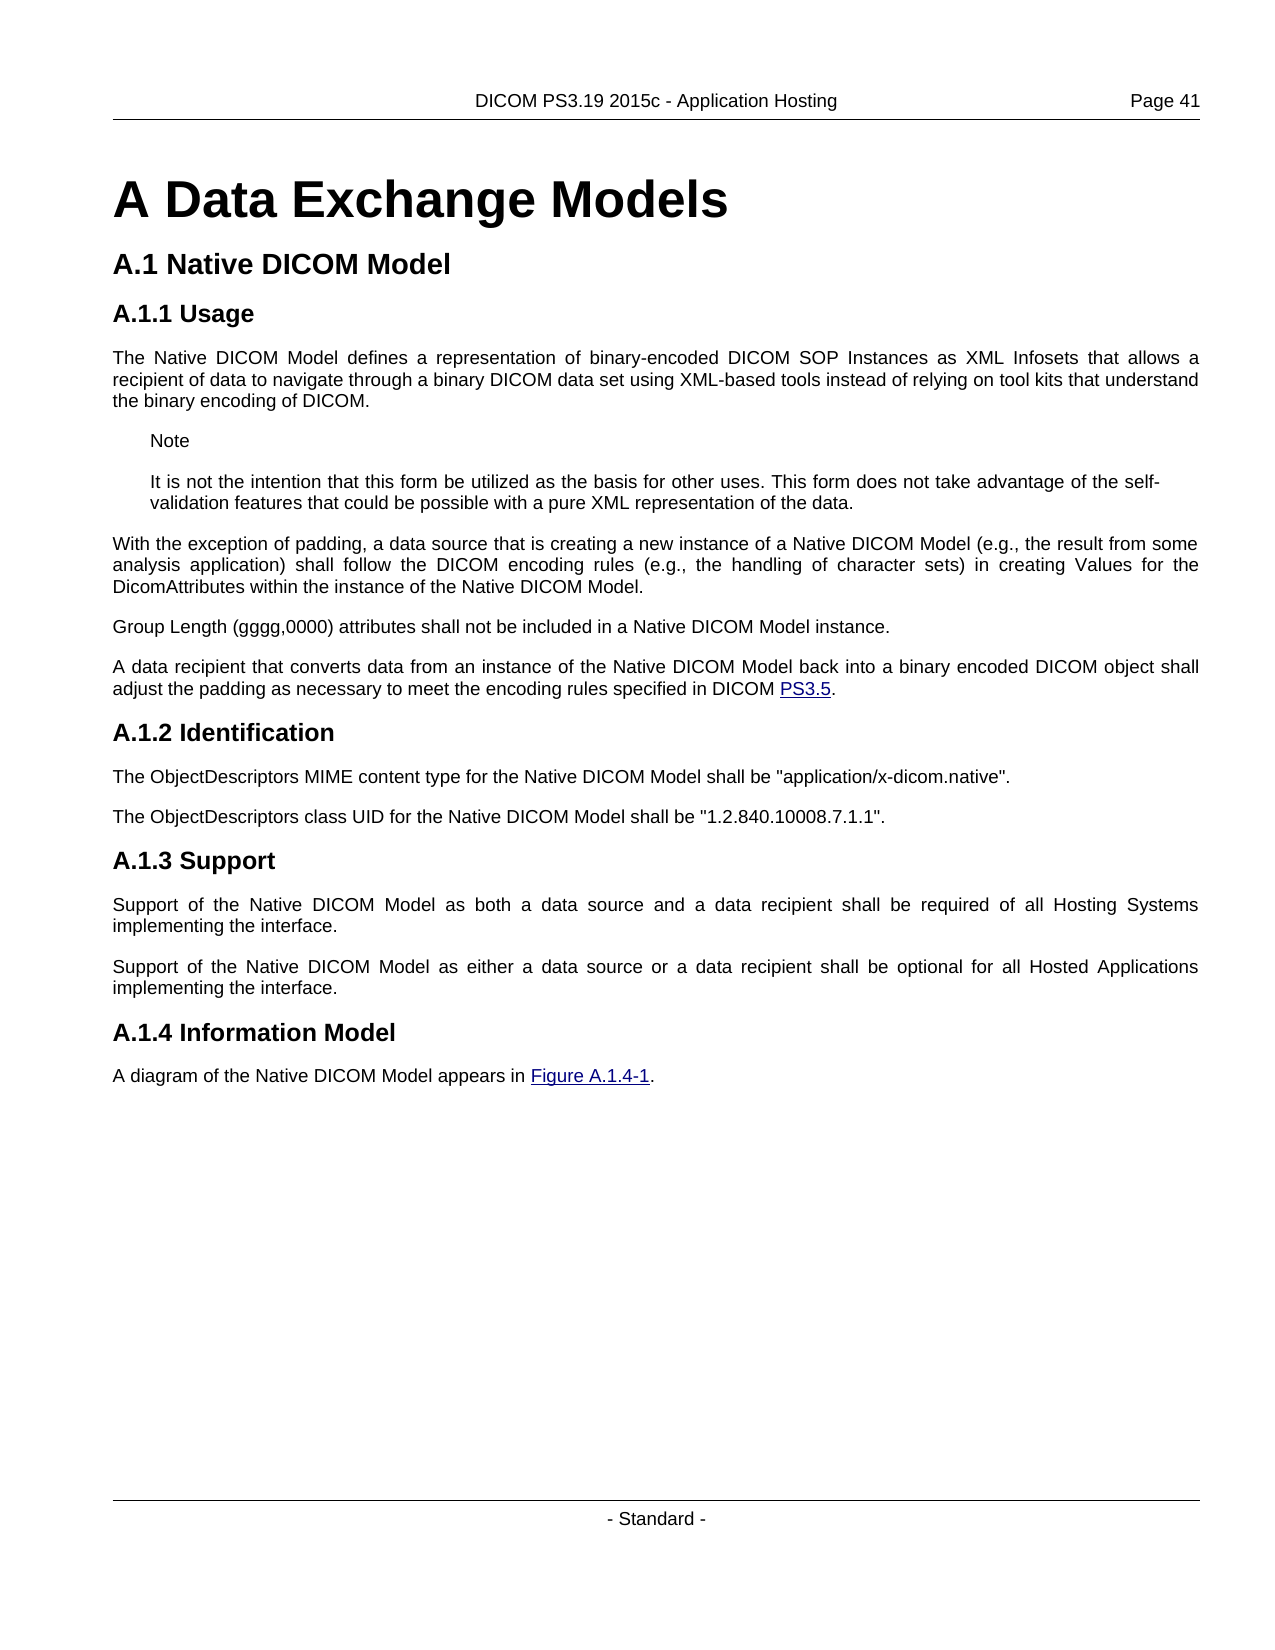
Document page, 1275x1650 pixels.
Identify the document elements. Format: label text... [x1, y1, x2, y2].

text Support of the Native DICOM Model as either a data source or a data recipient shall be optional for all Hosted Applications implementing the interface. [112, 956, 1200, 999]
text A.1.1 Usage [112, 299, 1200, 328]
text A Data Exchange Models [112, 169, 1200, 228]
text The Native DICOM Model defines a representation of binary-encoded DICOM SOP Instances as XML Infosets that allows a recipient of data to navigate through a binary DICOM data set using XML-based tools instead of relying on tool kits that understand the binary encoding of DICOM. [112, 347, 1200, 412]
text Note [150, 430, 1162, 452]
text It is not the intention that this form be utilized as the basis for other uses. This form does not take advantage of the self-validation features that could be possible with a pure XML representation of the data. [150, 471, 1162, 514]
text A.1 Native DICOM Model [112, 247, 1200, 281]
text A.1.4 Information Model [112, 1017, 1200, 1046]
text The ObjectDescriptors class UID for the Native DICOM Model shall be "1.2.840.10008.7.1.1". [112, 806, 1200, 827]
text Group Length (gggg,0000) attributes shall not be included in a Native DICOM Model instance. [112, 616, 1200, 637]
text The ObjectDescriptors MIME content type for the Native DICOM Model shall be "application/x-dicom.native". [112, 766, 1200, 787]
text With the exception of padding, a data source that is creating a new instance of a Native DICOM Model (e.g., the result from some analysis application) shall follow the DICOM encoding rules (e.g., the handling of character sets) in creating Values for the DicomAttributes within the instance of the Native DICOM Model. [112, 532, 1200, 597]
text A diagram of the Native DICOM Model appears in Figure A.1.4-1. [112, 1065, 1200, 1087]
text A data recipient that converts data from an instance of the Native DICOM Model back into a binary encoded DICOM object shall adjust the padding as necessary to meet the encoding rules specified in DICOM PS3.5. [112, 656, 1200, 699]
text A.1.3 Support [112, 846, 1200, 875]
text Support of the Native DICOM Model as both a data source and a data recipient shall be required of all Hosting Systems implementing the interface. [112, 894, 1200, 937]
text A.1.2 Identification [112, 718, 1200, 747]
